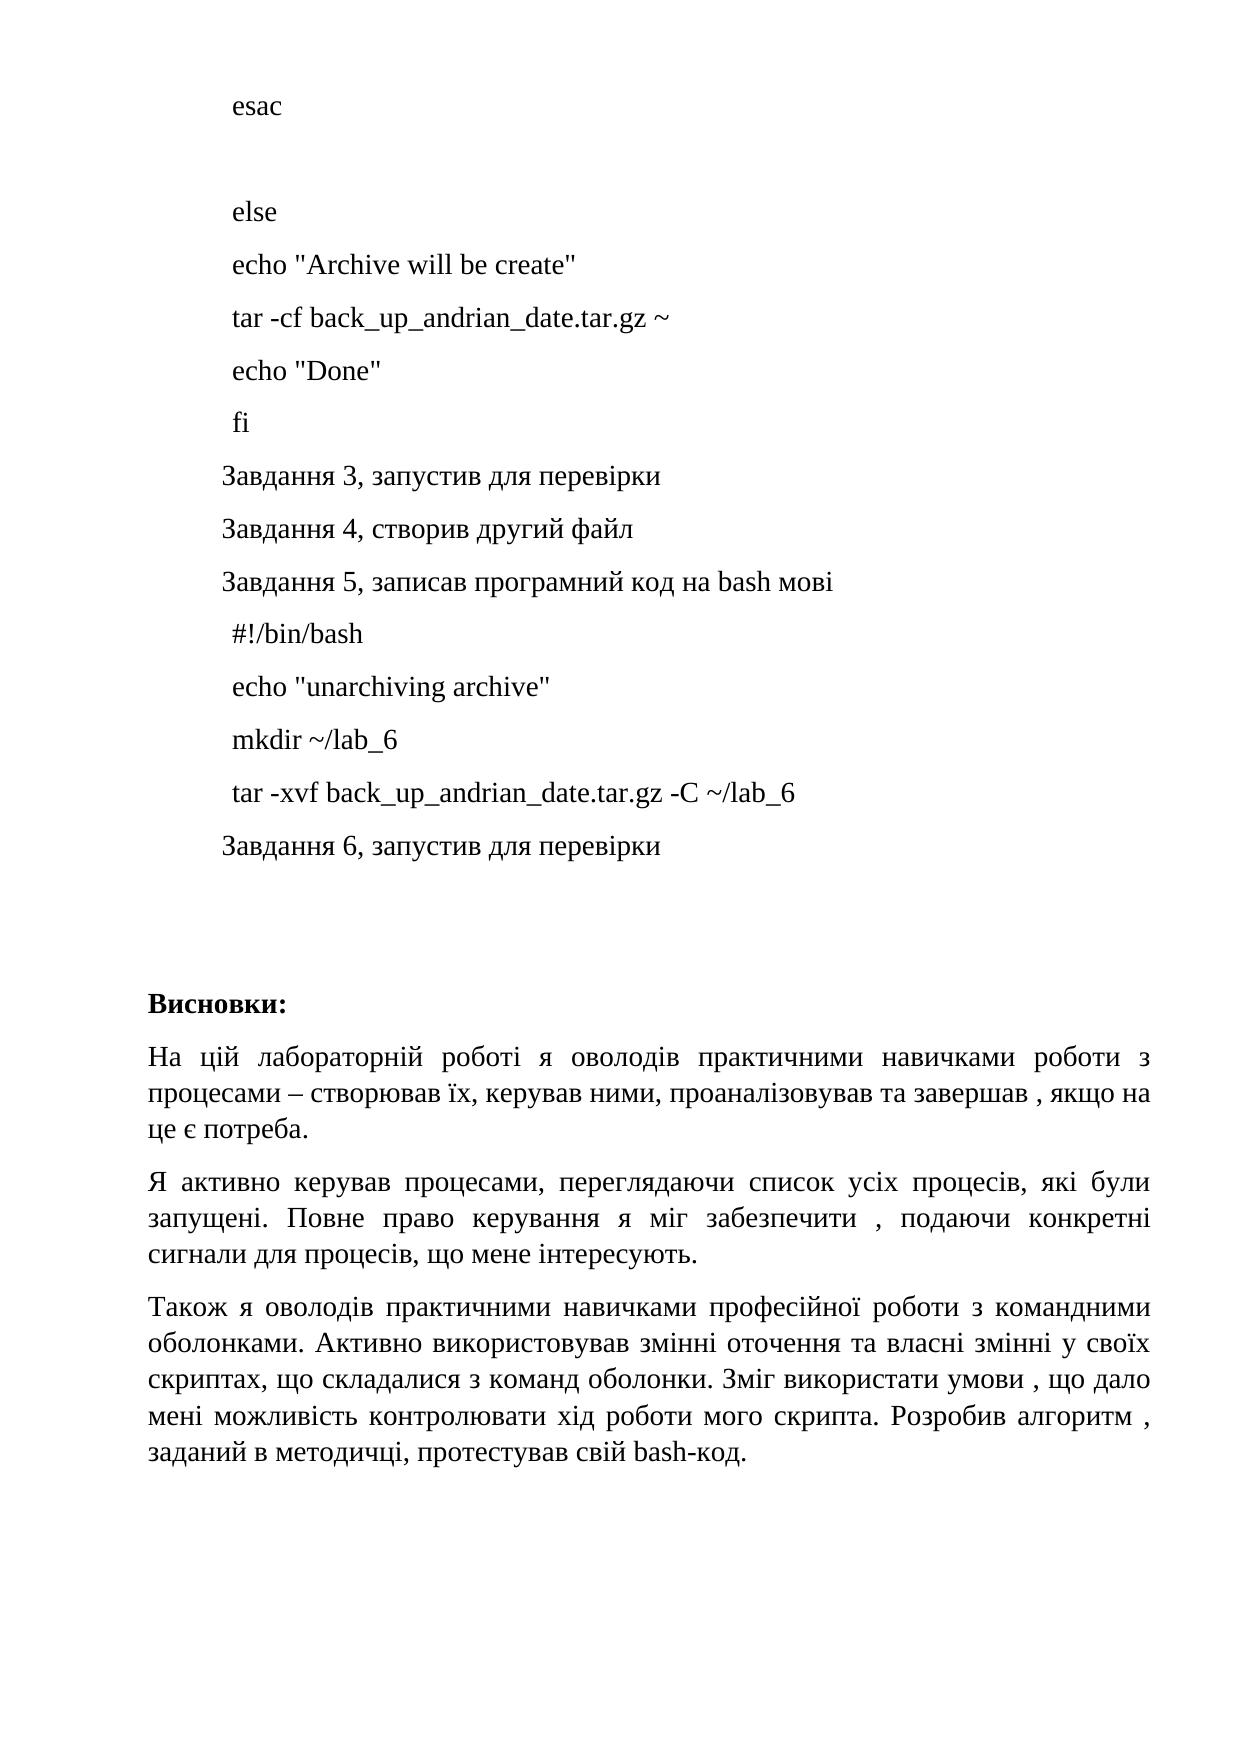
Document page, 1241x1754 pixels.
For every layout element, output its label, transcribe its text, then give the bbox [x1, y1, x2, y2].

text Завдання 6, запустив для перевірки [148, 828, 1152, 861]
text else [232, 194, 1152, 228]
text Також я оволодів практичними навичками професійної роботи з командними оболонками. Активно використовував змінні оточення та власні змінні у своїх скриптах, що складалися з команд оболонки. Зміг використати умови , що дало мені можливість контролювати хід роботи мого скрипта. Розробив алгоритм , заданий в методичці, протестував свій bash-код. [148, 1289, 1152, 1467]
text Я активно керував процесами, переглядаючи список усіх процесів, які були запущені. Повне право керування я міг забезпечити , подаючи конкретні сигнали для процесів, що мене інтересують. [148, 1164, 1152, 1270]
text #!/bin/bash [232, 617, 1152, 650]
text tar -cf back_up_andrian_date.tar.gz ~ [232, 300, 1152, 333]
text echo "unarchiving archive" [232, 669, 1152, 703]
text На цій лабораторній роботі я оволодів практичними навичками роботи з процесами – створював їх, керував ними, проаналізовував та завершав , якщо на це є потреба. [148, 1039, 1152, 1145]
text esac [232, 88, 1152, 122]
text Висновки: [148, 986, 1152, 1020]
text fi [232, 405, 1152, 439]
text Завдання 4, створив другий файл [148, 511, 1152, 544]
text echo "Archive will be create" [232, 247, 1152, 281]
text Завдання 5, записав програмний код на bash мові [148, 564, 1152, 597]
text Завдання 3, запустив для перевірки [148, 458, 1152, 492]
text tar -xvf back_up_andrian_date.tar.gz -C ~/lab_6 [232, 775, 1152, 809]
text mkdir ~/lab_6 [232, 722, 1152, 756]
text echo "Done" [232, 353, 1152, 386]
